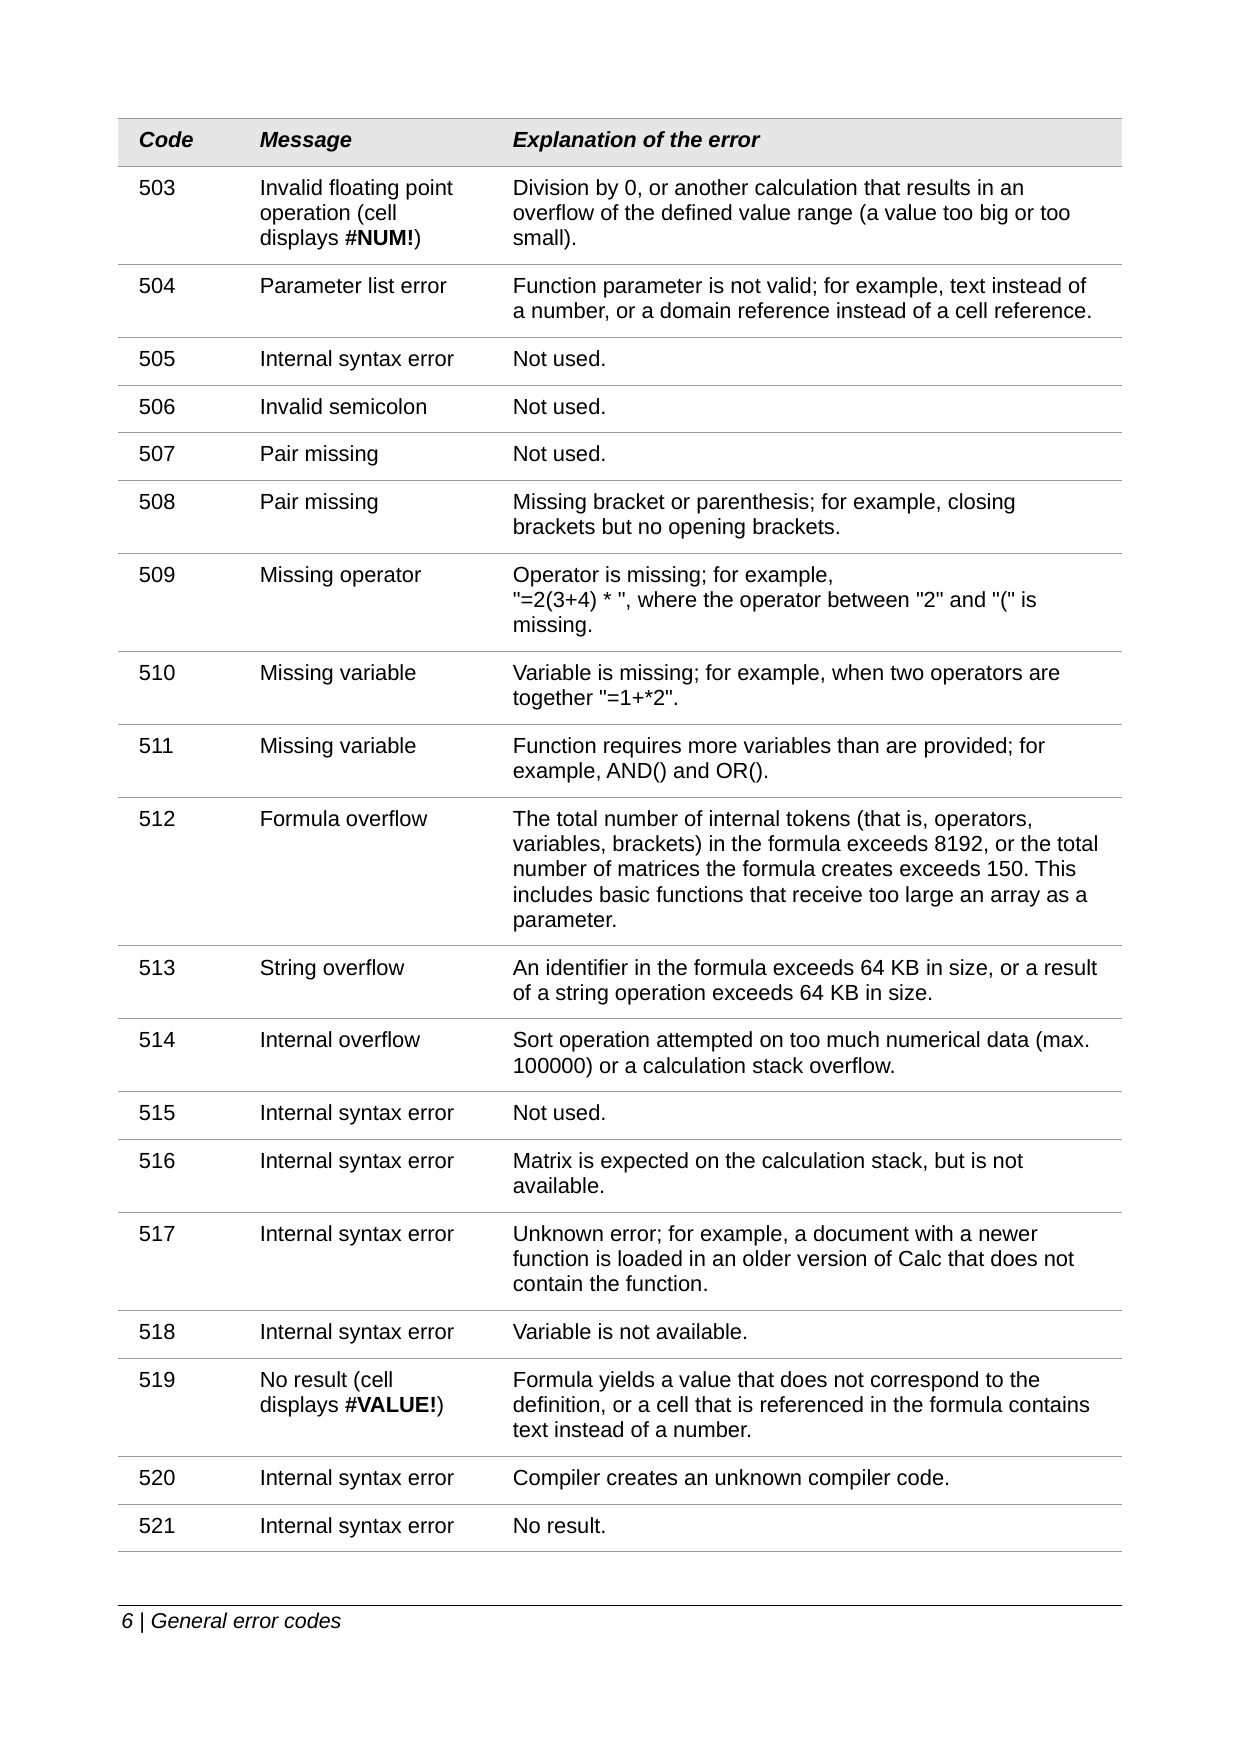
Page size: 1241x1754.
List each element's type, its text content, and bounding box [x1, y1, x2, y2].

table_cell 505 [118, 338, 239, 384]
table_cell Missing variable [239, 725, 492, 797]
table_cell 512 [118, 798, 239, 945]
table_cell 503 [118, 167, 239, 264]
table_cell Pair missing [239, 481, 492, 553]
table_cell Function parameter is not valid; for example, text instead of a number, or a domain reference instead of a cell reference. [492, 265, 1122, 337]
table_cell 506 [118, 386, 239, 432]
table_cell Variable is not available. [492, 1311, 1122, 1358]
table_cell Parameter list error [239, 265, 492, 337]
table_header Code [118, 119, 239, 166]
table_cell No result (cell displays #VALUE!) [239, 1359, 492, 1456]
table_cell 515 [118, 1092, 239, 1139]
table_cell 521 [118, 1505, 239, 1551]
table_header Message [239, 119, 492, 166]
table_cell An identifier in the formula exceeds 64 KB in size, or a result of a string operation exceeds 64 KB in size. [492, 946, 1122, 1018]
table_cell 507 [118, 433, 239, 480]
table_cell Not used. [492, 1092, 1122, 1139]
table_cell Sort operation attempted on too much numerical data (max. 100000) or a calculation stack overflow. [492, 1019, 1122, 1091]
table_cell Formula overflow [239, 798, 492, 945]
table_cell 510 [118, 652, 239, 724]
table_cell Missing bracket or parenthesis; for example, closing brackets but no opening brackets. [492, 481, 1122, 553]
table_cell String overflow [239, 946, 492, 1018]
table_cell Not used. [492, 338, 1122, 384]
table_cell Internal syntax error [239, 1213, 492, 1310]
table_cell Operator is missing; for example, "=2(3+4) * ", where the operator between "2" and "(" is missing. [492, 554, 1122, 651]
table_cell 511 [118, 725, 239, 797]
table_cell Internal syntax error [239, 1311, 492, 1358]
table_cell Formula yields a value that does not correspond to the definition, or a cell that is referenced in the formula contains text instead of a number. [492, 1359, 1122, 1456]
table_cell Internal syntax error [239, 1457, 492, 1503]
table_cell 513 [118, 946, 239, 1018]
table_cell 520 [118, 1457, 239, 1503]
table_cell Pair missing [239, 433, 492, 480]
table_cell Function requires more variables than are provided; for example, AND() and OR(). [492, 725, 1122, 797]
table_cell Internal syntax error [239, 338, 492, 384]
table_cell 516 [118, 1140, 239, 1212]
table_cell No result. [492, 1505, 1122, 1551]
table_cell 508 [118, 481, 239, 553]
table_cell Internal syntax error [239, 1140, 492, 1212]
table_cell Unknown error; for example, a document with a newer function is loaded in an older version of Calc that does not contain the function. [492, 1213, 1122, 1310]
table_cell The total number of internal tokens (that is, operators, variables, brackets) in the formula exceeds 8192, or the total number of matrices the formula creates exceeds 150. This includes basic functions that receive too large an array as a parameter. [492, 798, 1122, 945]
table_cell Invalid semicolon [239, 386, 492, 432]
table_cell Internal syntax error [239, 1092, 492, 1139]
table_cell Division by 0, or another calculation that results in an overflow of the defined value range (a value too big or too small). [492, 167, 1122, 264]
table_cell Internal overflow [239, 1019, 492, 1091]
table_cell Not used. [492, 433, 1122, 480]
table_cell Missing operator [239, 554, 492, 651]
table_cell Matrix is expected on the calculation stack, but is not available. [492, 1140, 1122, 1212]
table_cell 514 [118, 1019, 239, 1091]
table_cell Not used. [492, 386, 1122, 432]
table_cell Variable is missing; for example, when two operators are together "=1+*2". [492, 652, 1122, 724]
table_cell 519 [118, 1359, 239, 1456]
table_cell Compiler creates an unknown compiler code. [492, 1457, 1122, 1503]
table_cell 517 [118, 1213, 239, 1310]
table_header Explanation of the error [492, 119, 1122, 166]
table_cell Missing variable [239, 652, 492, 724]
table_cell 504 [118, 265, 239, 337]
table_cell 518 [118, 1311, 239, 1358]
table_cell Internal syntax error [239, 1505, 492, 1551]
table_cell Invalid floating point operation (cell displays #NUM!) [239, 167, 492, 264]
table_cell 509 [118, 554, 239, 651]
